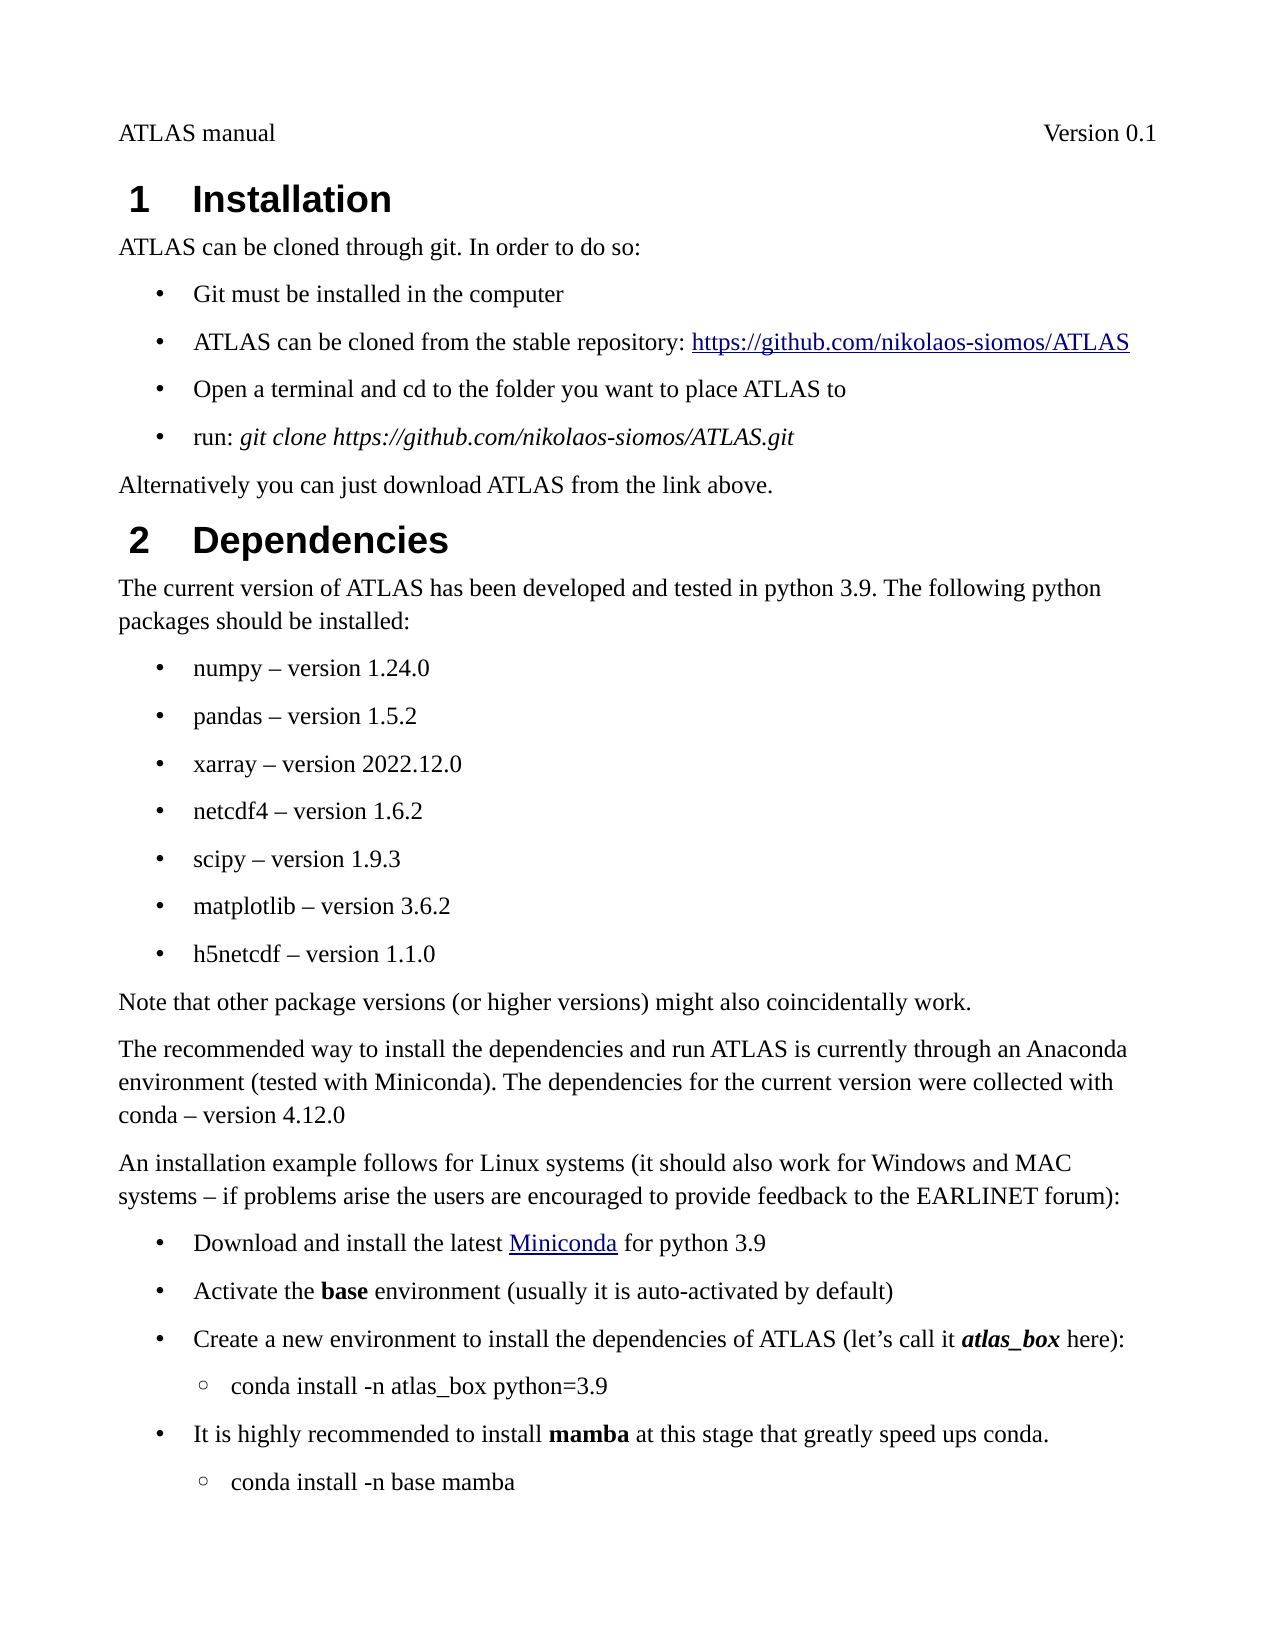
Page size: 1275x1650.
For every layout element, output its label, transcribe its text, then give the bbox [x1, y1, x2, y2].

list ATLAS can be cloned from the stable repository: https://github.com/nikolaos-siomos/ATLAS [156, 327, 1157, 356]
list xarray – version 2022.12.0 [156, 749, 1157, 777]
list Activate the base environment (usually it is auto-activated by default) [156, 1276, 1157, 1305]
text Alternatively you can just download ATLAS from the link above. [118, 470, 1157, 498]
list scipy – version 1.9.3 [156, 844, 1157, 873]
list Git must be installed in the computer [156, 279, 1157, 308]
text ATLAS can be cloned through git. In order to do so: [118, 232, 1157, 261]
list conda install -n atlas_box python=3.9 [193, 1371, 1157, 1400]
list conda install -n base mamba [193, 1467, 1157, 1495]
list Open a terminal and cd to the folder you want to place ATLAS to [156, 374, 1157, 403]
subtitle Installation [118, 176, 1157, 220]
list numpy – version 1.24.0 [156, 653, 1157, 682]
list netcdf4 – version 1.6.2 [156, 796, 1157, 825]
list Download and install the latest Miniconda for python 3.9 [156, 1228, 1157, 1257]
list run: git clone https://github.com/nikolaos-siomos/ATLAS.git [156, 422, 1157, 451]
text An installation example follows for Linux systems (it should also work for Windows and MAC systems – if problems arise the users are encouraged to provide feedback to the EARLINET forum): [118, 1148, 1157, 1210]
list h5netcdf – version 1.1.0 [156, 939, 1157, 968]
subtitle Dependencies [118, 517, 1157, 561]
list pandas – version 1.5.2 [156, 701, 1157, 730]
text The current version of ATLAS has been developed and tested in python 3.9. The following python packages should be installed: [118, 573, 1157, 634]
text The recommended way to install the dependencies and run ATLAS is currently through an Anaconda environment (tested with Miniconda). The dependencies for the current version were collected with conda – version 4.12.0 [118, 1034, 1157, 1129]
list Create a new environment to install the dependencies of ATLAS (let’s call it atlas_box here): [156, 1324, 1157, 1352]
list matplotlib – version 3.6.2 [156, 891, 1157, 920]
text Note that other package versions (or higher versions) might also coincidentally work. [118, 987, 1157, 1015]
list It is highly recommended to install mamba at this stage that greatly speed ups conda. [156, 1419, 1157, 1448]
